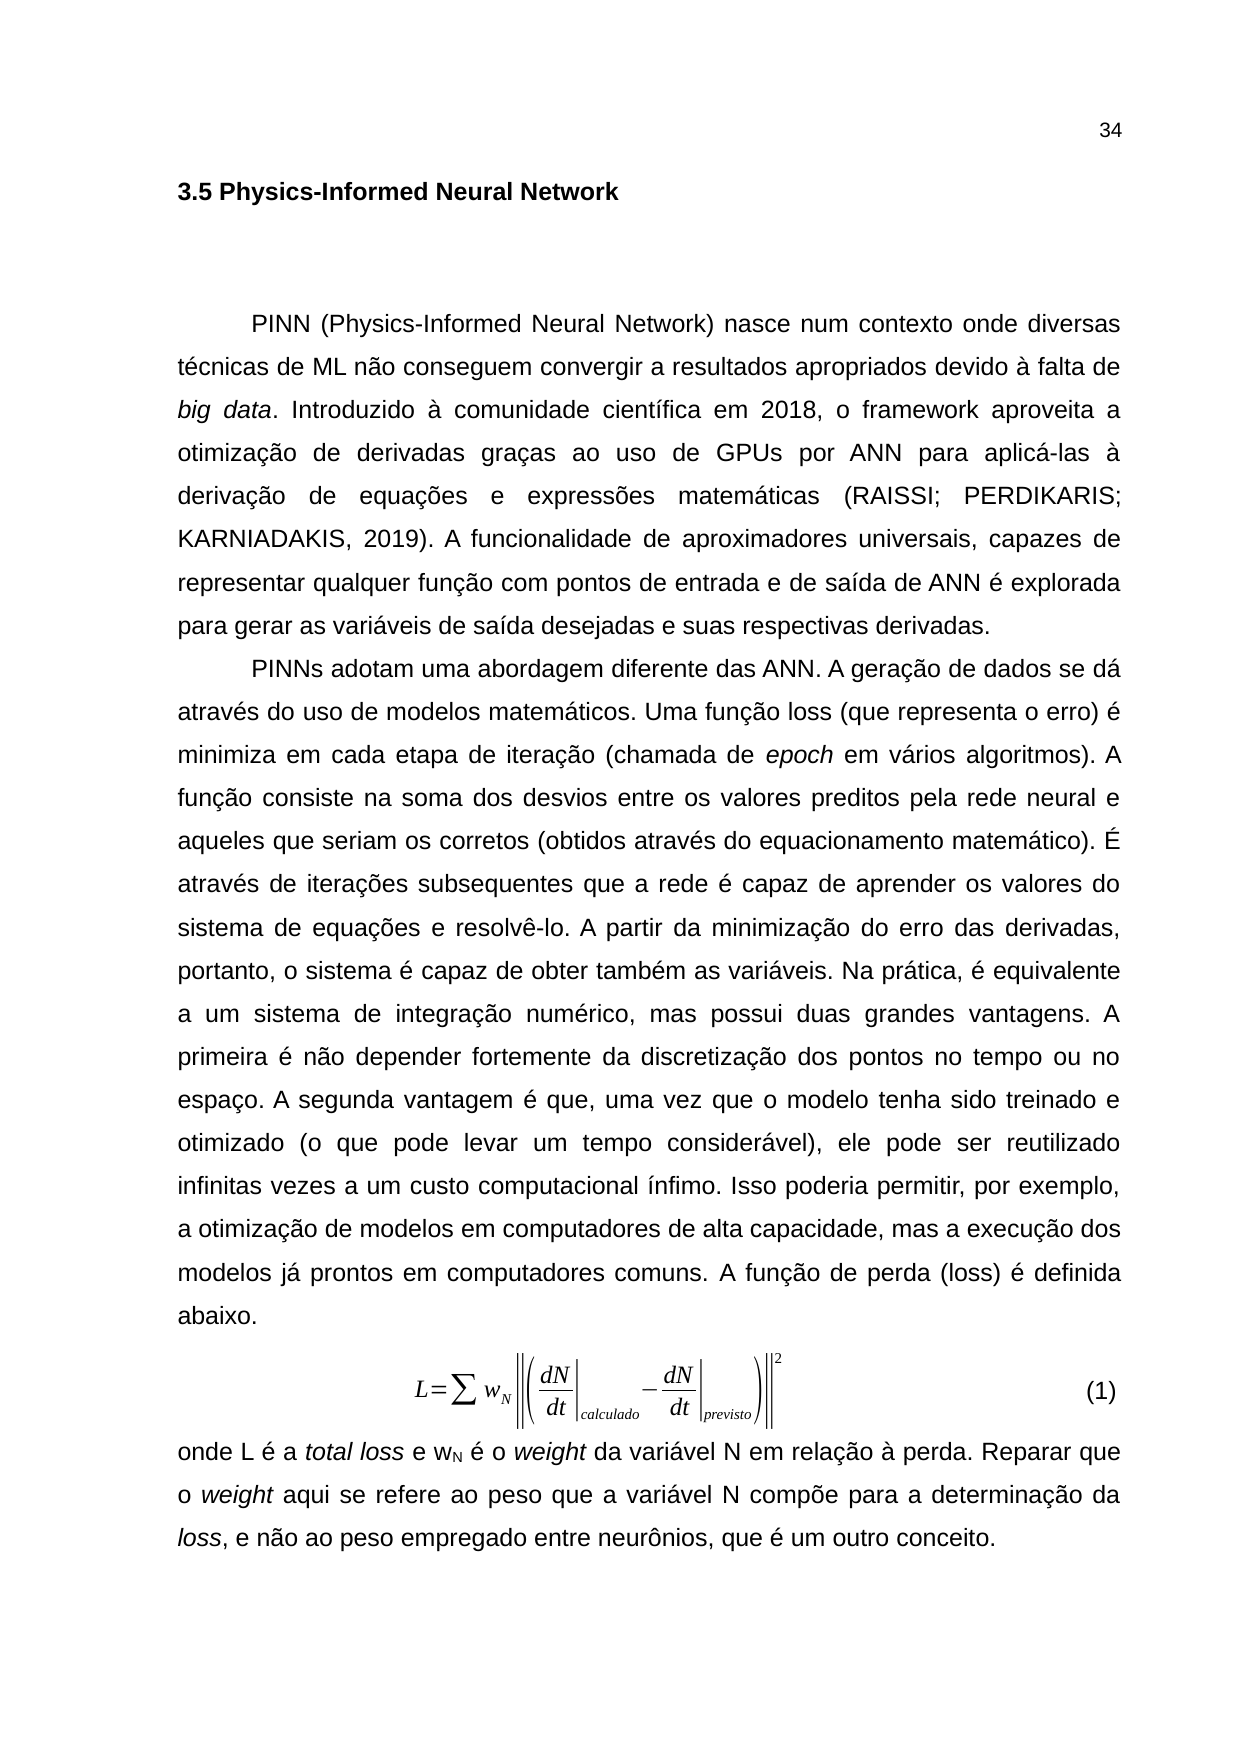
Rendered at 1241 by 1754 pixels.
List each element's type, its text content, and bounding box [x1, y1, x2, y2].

table_header (1) [1017, 1344, 1122, 1436]
text onde L é a total loss e wN é o weight da variável N em relação à perda. Reparar que o weight aqui se refere ao peso que a variável N compõe para a determinação da loss, e não ao peso empregado entre neurônios, que é um outro conceito. [177, 1436, 1122, 1551]
text PINNs adotam uma abordagem diferente das ANN. A geração de dados se dá através do uso de modelos matemáticos. Uma função loss (que representa o erro) é minimiza em cada etapa de iteração (chamada de epoch em vários algoritmos). A função consiste na soma dos desvios entre os valores preditos pela rede neural e aqueles que seriam os corretos (obtidos através do equacionamento matemático). É através de iterações subsequentes que a rede é capaz de aprender os valores do sistema de equações e resolvê-lo. A partir da minimização do erro das derivadas, portanto, o sistema é capaz de obter também as variáveis. Na prática, é equivalente a um sistema de integração numérico, mas possui duas grandes vantagens. A primeira é não depender fortemente da discretização dos pontos no tempo ou no espaço. A segunda vantagem é que, uma vez que o modelo tenha sido treinado e otimizado (o que pode levar um tempo considerável), ele pode ser reutilizado infinitas vezes a um custo computacional ínfimo. Isso poderia permitir, por exemplo, a otimização de modelos em computadores de alta capacidade, mas a execução dos modelos já prontos em computadores comuns. A função de perda (loss) é definida abaixo. [177, 654, 1122, 1329]
subtitle Physics-Informed Neural Network [177, 177, 1122, 206]
table_header [177, 1344, 1017, 1436]
text PINN (Physics-Informed Neural Network) nasce num contexto onde diversas técnicas de ML não conseguem convergir a resultados apropriados devido à falta de big data. Introduzido à comunidade científica em 2018, o framework aproveita a otimização de derivadas graças ao uso de GPUs por ANN para aplicá-las à derivação de equações e expressões matemáticas (RAISSI; PERDIKARIS; KARNIADAKIS, 2019). A funcionalidade de aproximadores universais, capazes de representar qualquer função com pontos de entrada e de saída de ANN é explorada para gerar as variáveis de saída desejadas e suas respectivas derivadas. [177, 309, 1122, 639]
